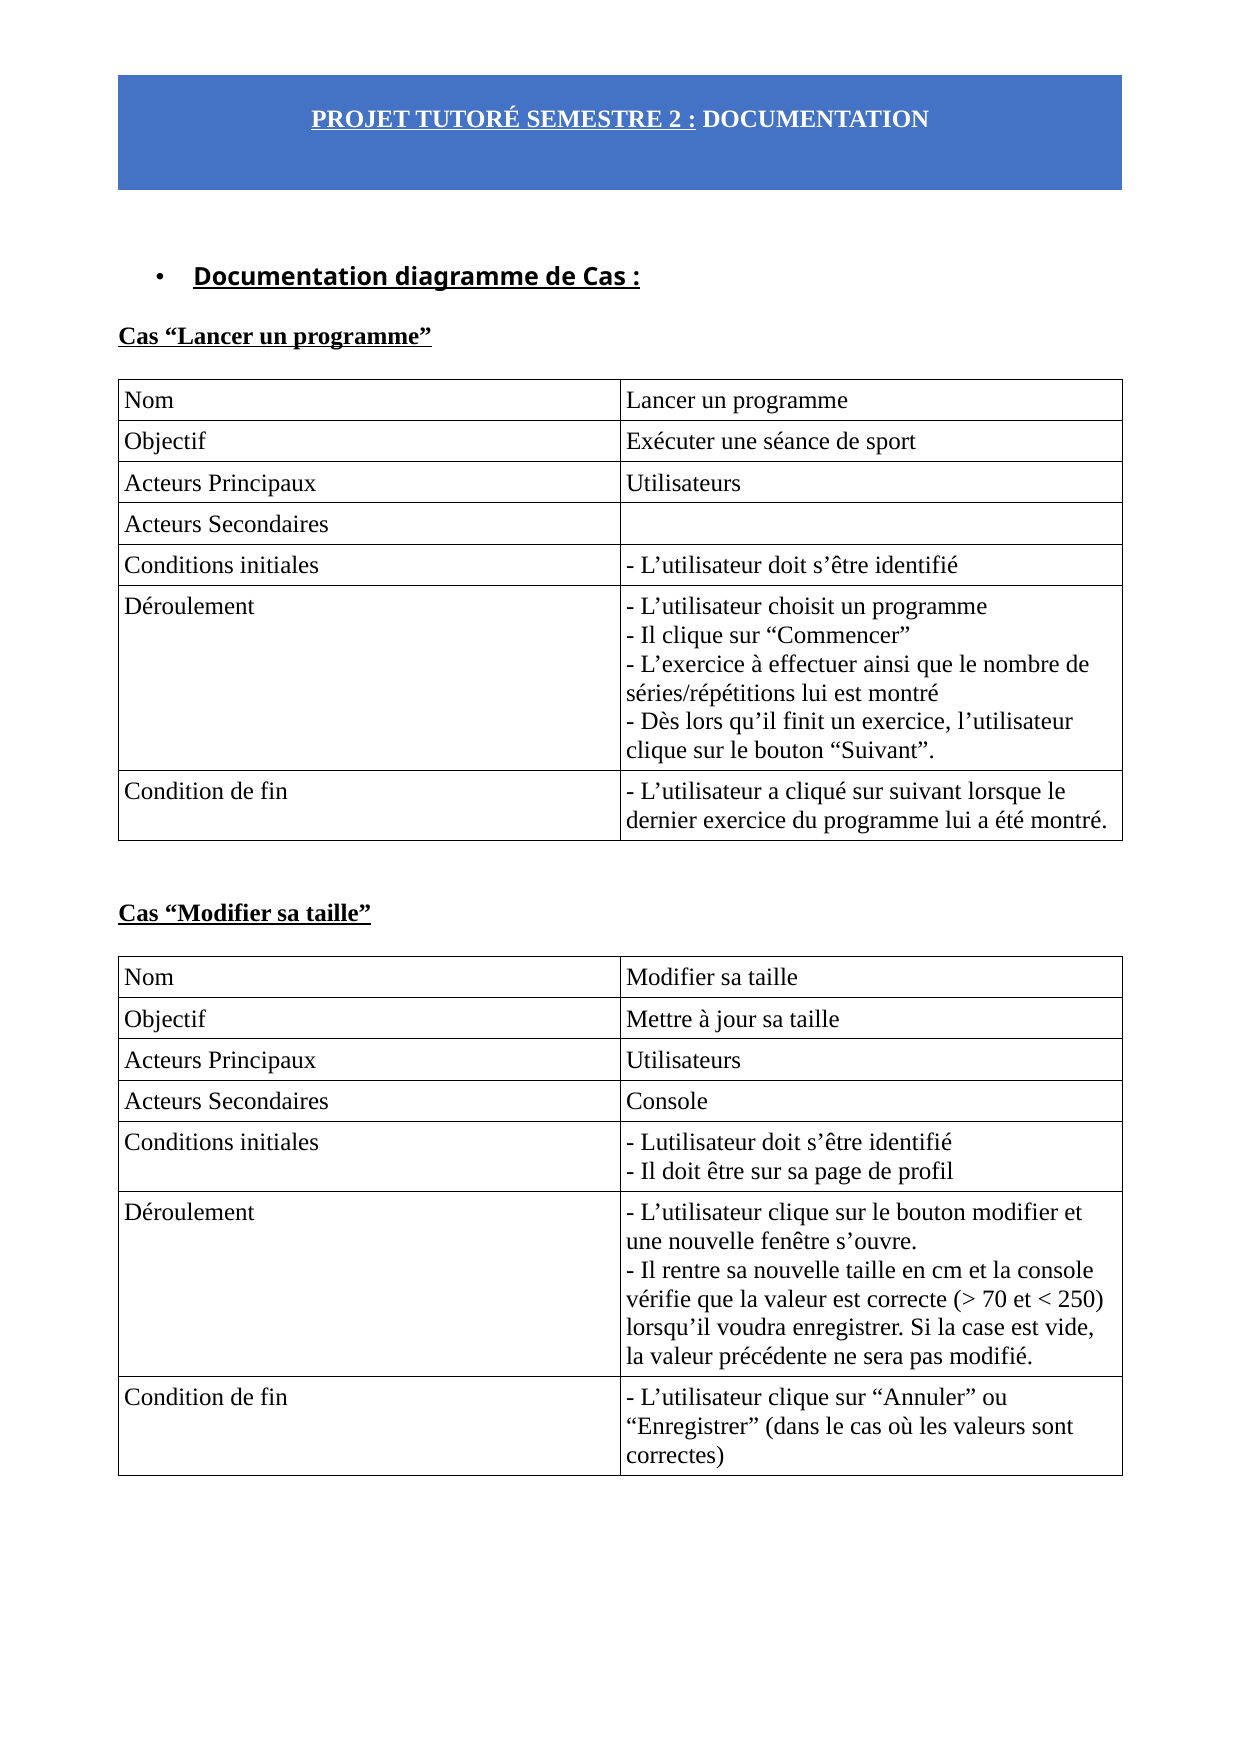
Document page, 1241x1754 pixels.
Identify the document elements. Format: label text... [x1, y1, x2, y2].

table_cell Objectif [119, 998, 620, 1038]
table_cell Déroulement [119, 586, 620, 770]
table_cell - L’utilisateur a cliqué sur suivant lorsque le dernier exercice du programme lui a été montré. [621, 771, 1122, 840]
table_cell - L’utilisateur clique sur le bouton modifier et une nouvelle fenêtre s’ouvre. - Il rentre sa nouvelle taille en cm et la console vérifie que la valeur est correcte (> 70 et < 250) lorsqu’il voudra enregistrer. Si la case est vide, la valeur précédente ne sera pas modifié. [621, 1192, 1122, 1376]
table_cell Acteurs Principaux [119, 1039, 620, 1079]
table_cell Acteurs Secondaires [119, 503, 620, 543]
table_cell Utilisateurs [621, 1039, 1122, 1079]
table_cell - Lutilisateur doit s’être identifié - Il doit être sur sa page de profil [621, 1122, 1122, 1191]
table_cell Mettre à jour sa taille [621, 998, 1122, 1038]
table_cell Utilisateurs [621, 462, 1122, 502]
table_cell Acteurs Secondaires [119, 1081, 620, 1121]
table_cell - L’utilisateur doit s’être identifié [621, 545, 1122, 585]
table_cell - L’utilisateur clique sur “Annuler” ou “Enregistrer” (dans le cas où les valeurs sont correctes) [621, 1377, 1122, 1474]
table_header Modifier sa taille [621, 957, 1122, 997]
table_cell Condition de fin [119, 771, 620, 840]
table_cell Acteurs Principaux [119, 462, 620, 502]
table_header Nom [119, 957, 620, 997]
table_cell [621, 503, 1122, 543]
table_cell Exécuter une séance de sport [621, 421, 1122, 461]
table_cell Console [621, 1081, 1122, 1121]
table_header Lancer un programme [621, 380, 1122, 420]
list Documentation diagramme de Cas : [156, 258, 1122, 292]
table_cell Objectif [119, 421, 620, 461]
text Cas “Modifier sa taille” [118, 898, 1122, 927]
table_cell - L’utilisateur choisit un programme - Il clique sur “Commencer” - L’exercice à effectuer ainsi que le nombre de séries/répétitions lui est montré - Dès lors qu’il finit un exercice, l’utilisateur clique sur le bouton “Suivant”. [621, 586, 1122, 770]
table_cell Condition de fin [119, 1377, 620, 1474]
text Cas “Lancer un programme” [118, 321, 1122, 350]
table_header Nom [119, 380, 620, 420]
table_cell Conditions initiales [119, 1122, 620, 1191]
table_cell Conditions initiales [119, 545, 620, 585]
table_cell Déroulement [119, 1192, 620, 1376]
